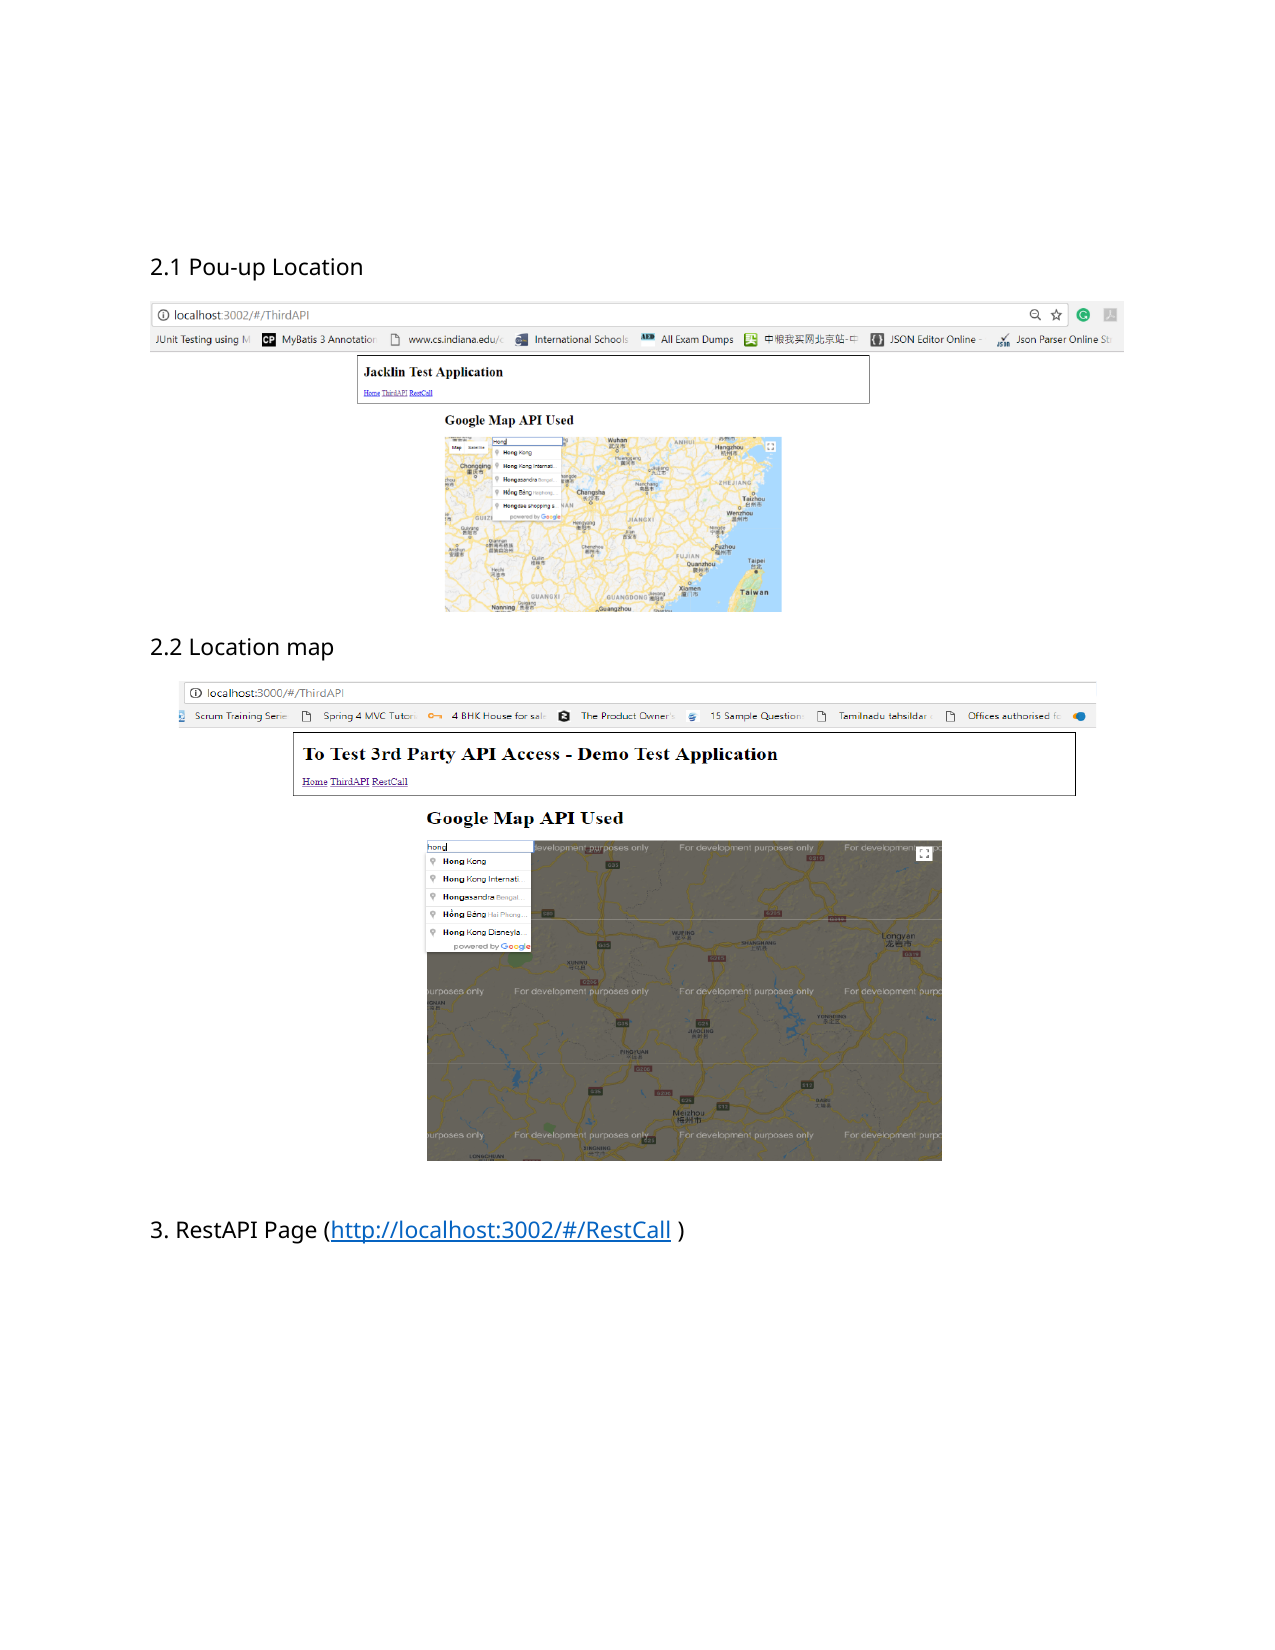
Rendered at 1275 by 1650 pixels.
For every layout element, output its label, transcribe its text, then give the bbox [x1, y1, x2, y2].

text 3. RestAPI Page (http://localhost:3002/#/RestCall ) [150, 1214, 1125, 1245]
text 2.1 Pou-up Location [150, 251, 1125, 282]
picture [150, 301, 1124, 612]
text 2.2 Location map [150, 631, 1125, 662]
picture [178, 681, 1097, 1161]
